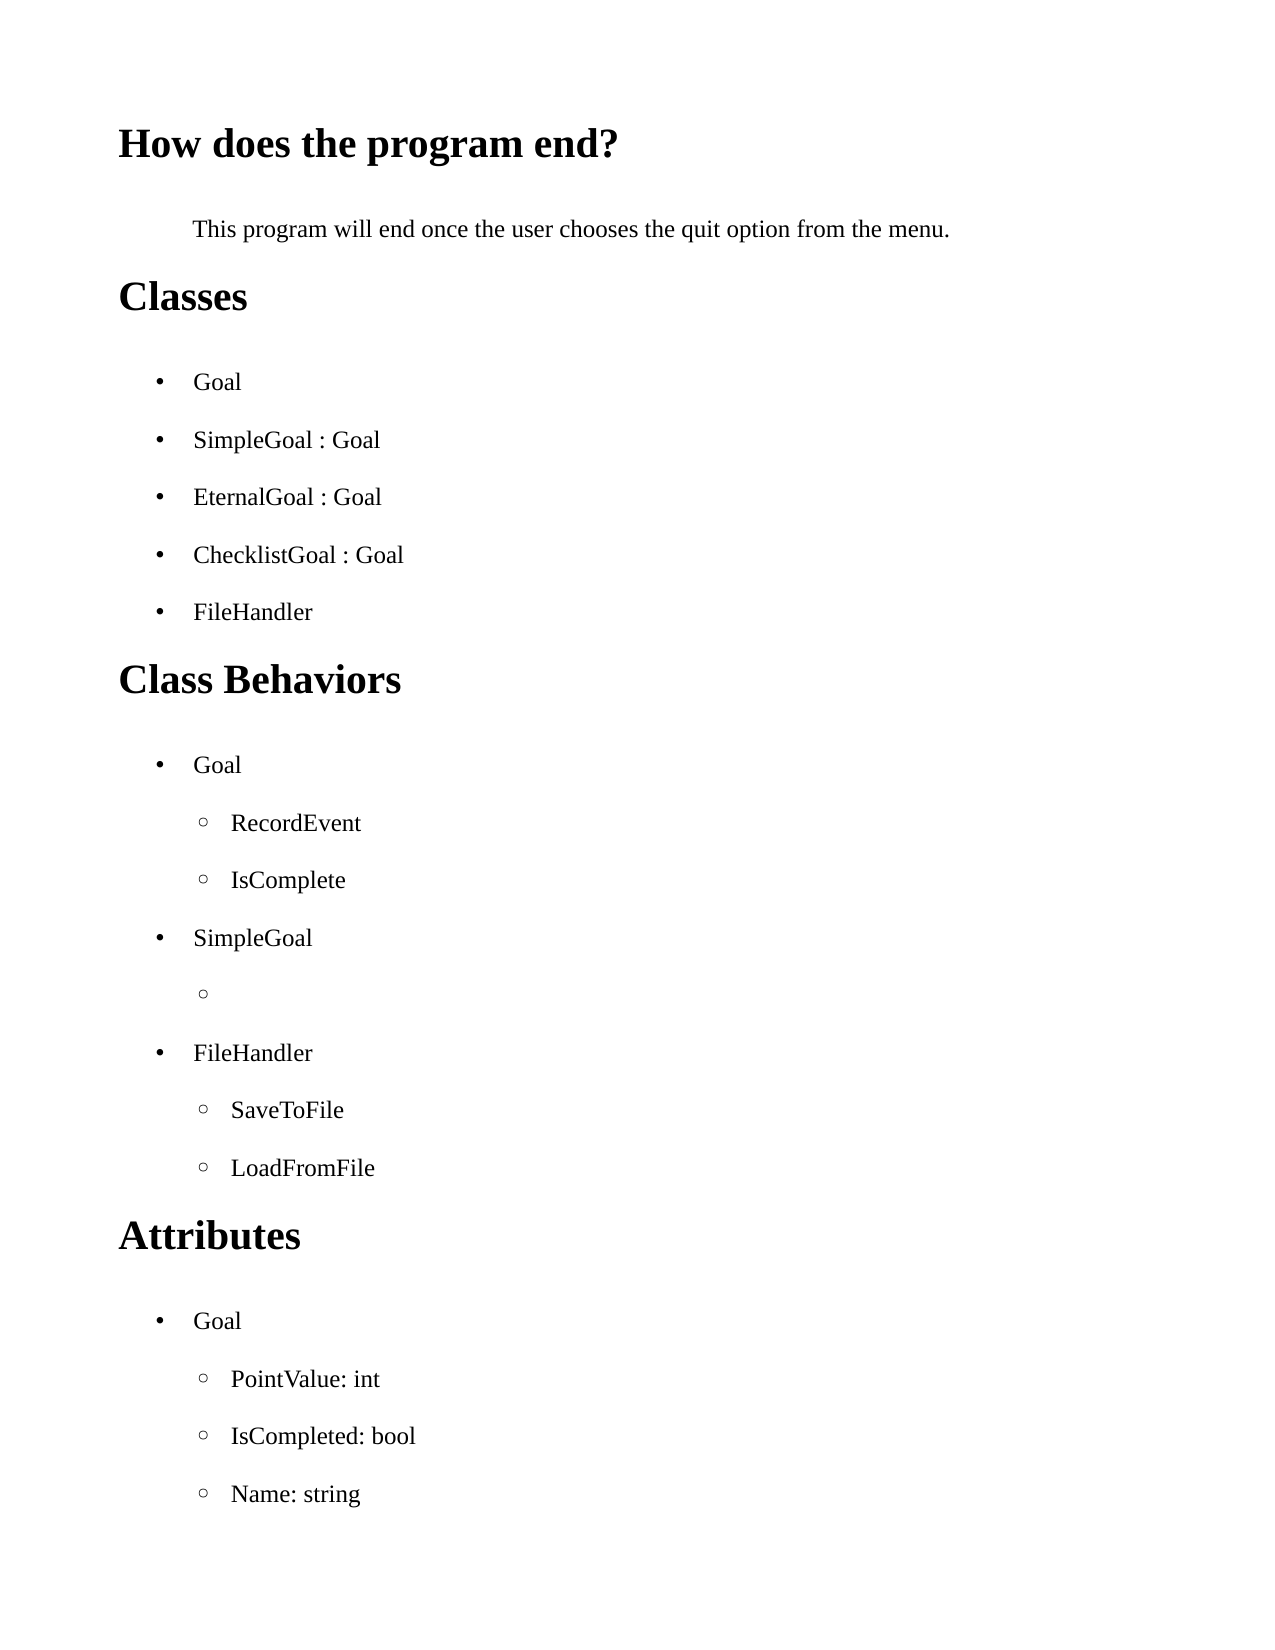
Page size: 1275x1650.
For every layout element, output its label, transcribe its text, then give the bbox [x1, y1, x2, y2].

text How does the program end? [118, 118, 1157, 166]
text Attributes [118, 1211, 1157, 1258]
list SimpleGoal : Goal [156, 425, 1157, 453]
list PointValue: int [193, 1364, 1157, 1393]
list Goal [156, 367, 1157, 396]
text Classes [118, 271, 1157, 319]
text Class Behaviors [118, 655, 1157, 703]
list LoadFromFile [193, 1153, 1157, 1182]
list Goal [156, 751, 1157, 779]
list Goal [156, 1306, 1157, 1335]
list IsCompleted: bool [193, 1421, 1157, 1450]
list ChecklistGoal : Goal [156, 540, 1157, 568]
list SimpleGoal [156, 923, 1157, 952]
list SaveToFile [193, 1096, 1157, 1124]
list RecordEvent [193, 808, 1157, 837]
text This program will end once the user chooses the quit option from the menu. [118, 214, 1157, 243]
list Name: string [193, 1479, 1157, 1508]
list FileHandler [156, 1038, 1157, 1067]
list EternalGoal : Goal [156, 482, 1157, 511]
list FileHandler [156, 597, 1157, 626]
list IsComplete [193, 866, 1157, 894]
